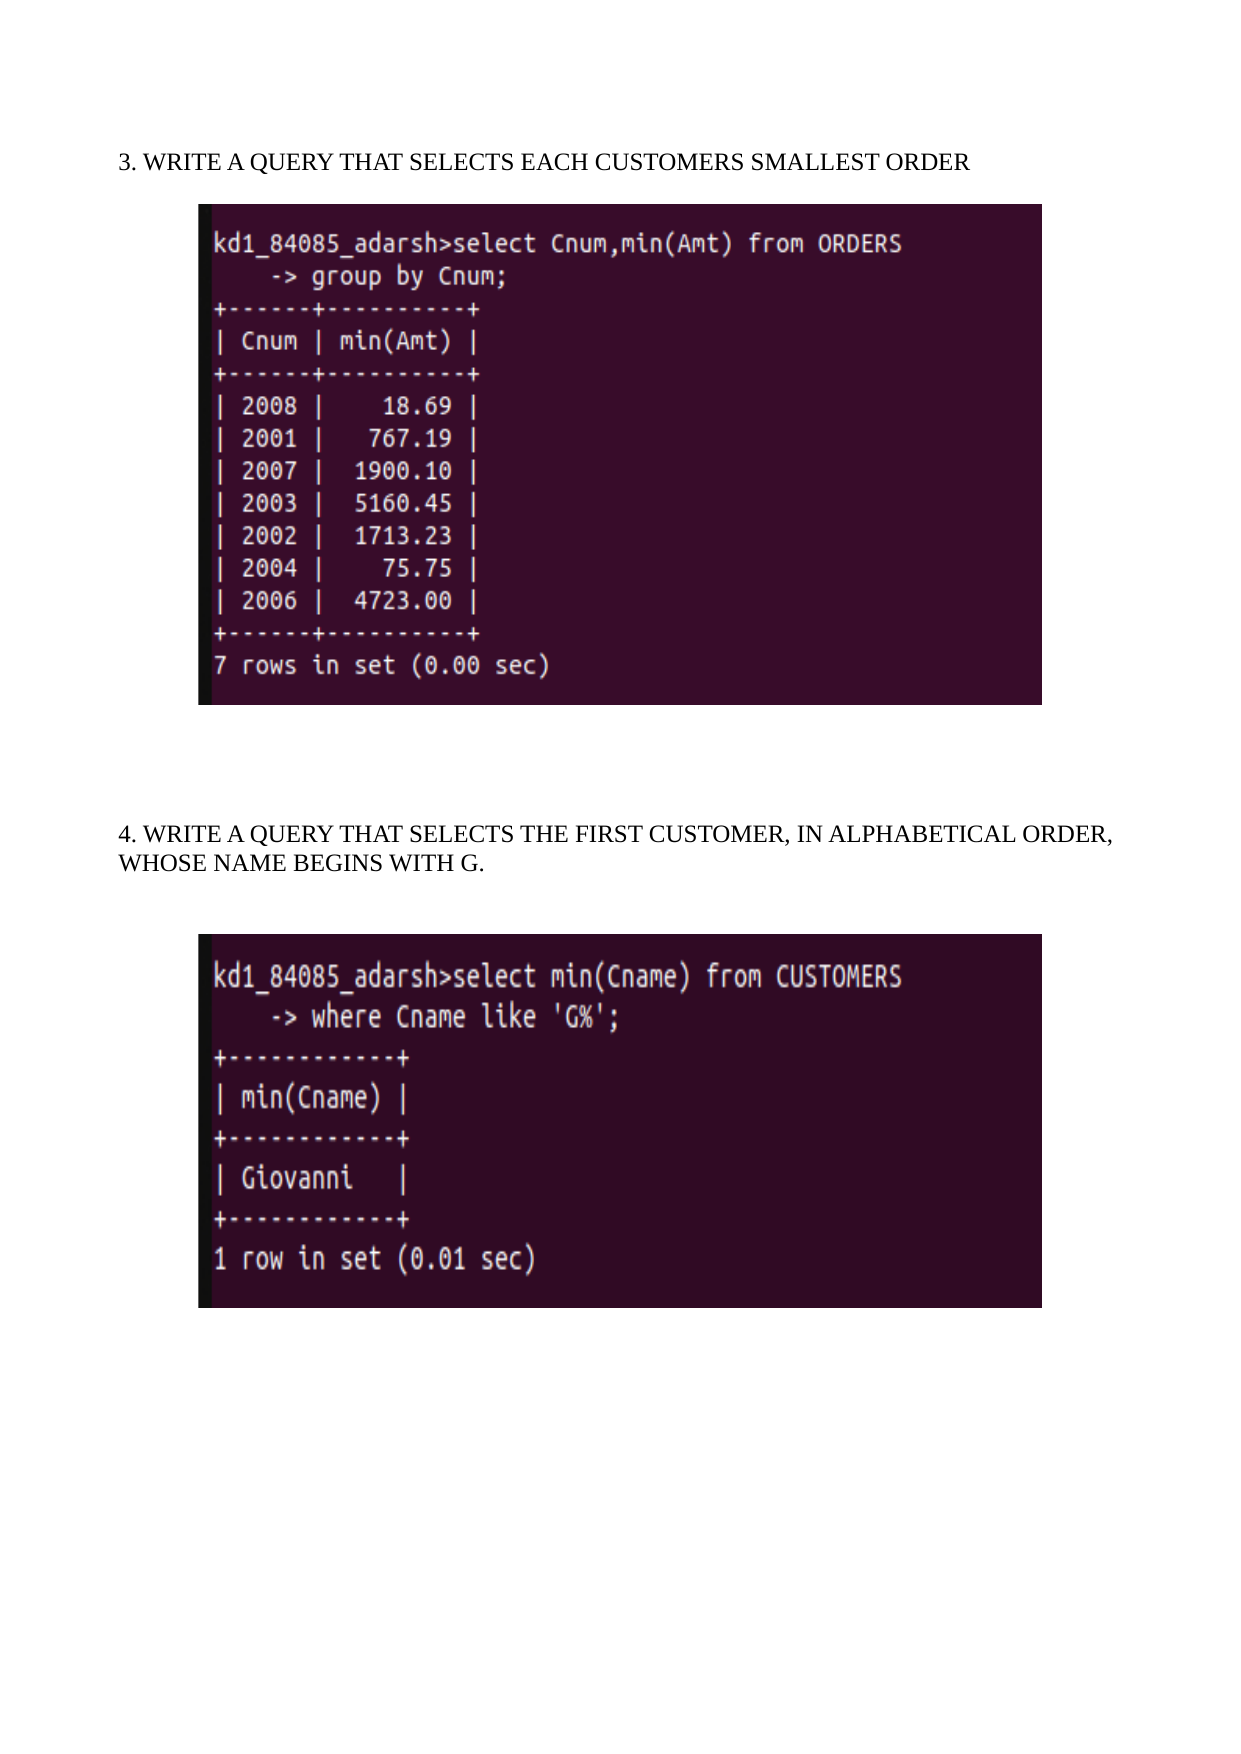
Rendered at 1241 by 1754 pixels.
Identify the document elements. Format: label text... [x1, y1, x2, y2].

text 3. WRITE A QUERY THAT SELECTS EACH CUSTOMERS SMALLEST ORDER [118, 147, 1122, 176]
text 4. WRITE A QUERY THAT SELECTS THE FIRST CUSTOMER, IN ALPHABETICAL ORDER, WHOSE NAME BEGINS WITH G. [118, 819, 1122, 877]
picture [198, 934, 1042, 1308]
picture [198, 204, 1042, 705]
